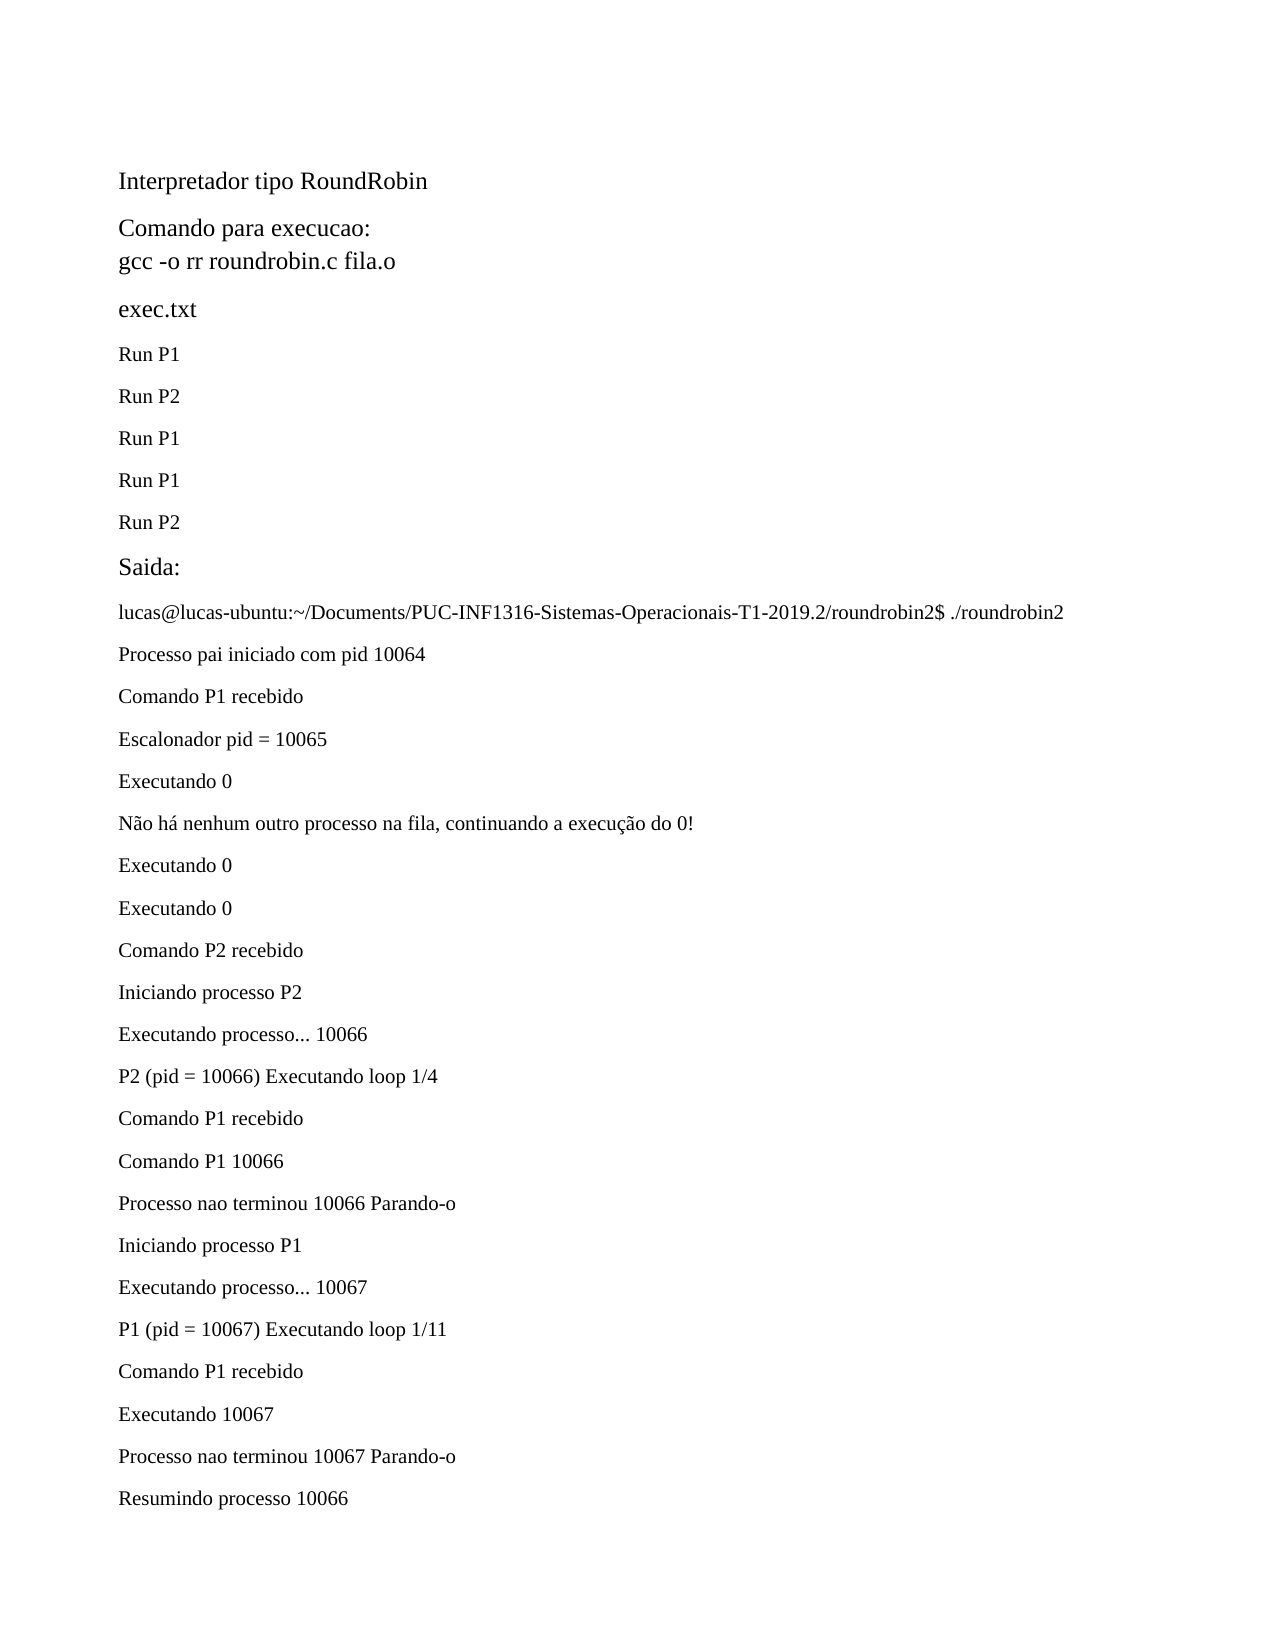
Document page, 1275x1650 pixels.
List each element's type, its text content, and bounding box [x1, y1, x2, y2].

text Executando 0 [118, 895, 1157, 919]
text Processo pai iniciado com pid 10064 [118, 642, 1157, 666]
text Processo nao terminou 10067 Parando-o [118, 1444, 1157, 1468]
text Executando processo... 10067 [118, 1275, 1157, 1299]
text Iniciando processo P2 [118, 980, 1157, 1004]
text Executando 0 [118, 769, 1157, 793]
text P2 (pid = 10066) Executando loop 1/4 [118, 1064, 1157, 1088]
text P1 (pid = 10067) Executando loop 1/11 [118, 1317, 1157, 1341]
text Escalonador pid = 10065 [118, 727, 1157, 751]
text Run P2 [118, 384, 1157, 408]
text Comando P1 recebido [118, 1106, 1157, 1130]
text Run P2 [118, 510, 1157, 534]
text Comando P1 10066 [118, 1148, 1157, 1173]
text Não há nenhum outro processo na fila, continuando a execução do 0! [118, 811, 1157, 835]
text Comando P1 recebido [118, 1359, 1157, 1383]
text Executando processo... 10066 [118, 1022, 1157, 1046]
text Comando P2 recebido [118, 938, 1157, 962]
text Comando para execucao: gcc -o rr roundrobin.c fila.o [118, 213, 1157, 275]
text Resumindo processo 10066 [118, 1486, 1157, 1510]
text Iniciando processo P1 [118, 1233, 1157, 1257]
text Run P1 [118, 468, 1157, 492]
text Run P1 [118, 342, 1157, 366]
text Comando P1 recebido [118, 684, 1157, 708]
text Run P1 [118, 426, 1157, 450]
text Executando 0 [118, 853, 1157, 877]
text Executando 10067 [118, 1402, 1157, 1426]
text Saida: [118, 552, 1157, 581]
text Interpretador tipo RoundRobin [118, 166, 1157, 194]
text Processo nao terminou 10066 Parando-o [118, 1191, 1157, 1215]
text lucas@lucas-ubuntu:~/Documents/PUC-INF1316-Sistemas-Operacionais-T1-2019.2/roundrobin2$ ./roundrobin2 [118, 600, 1157, 624]
text exec.txt [118, 294, 1157, 323]
